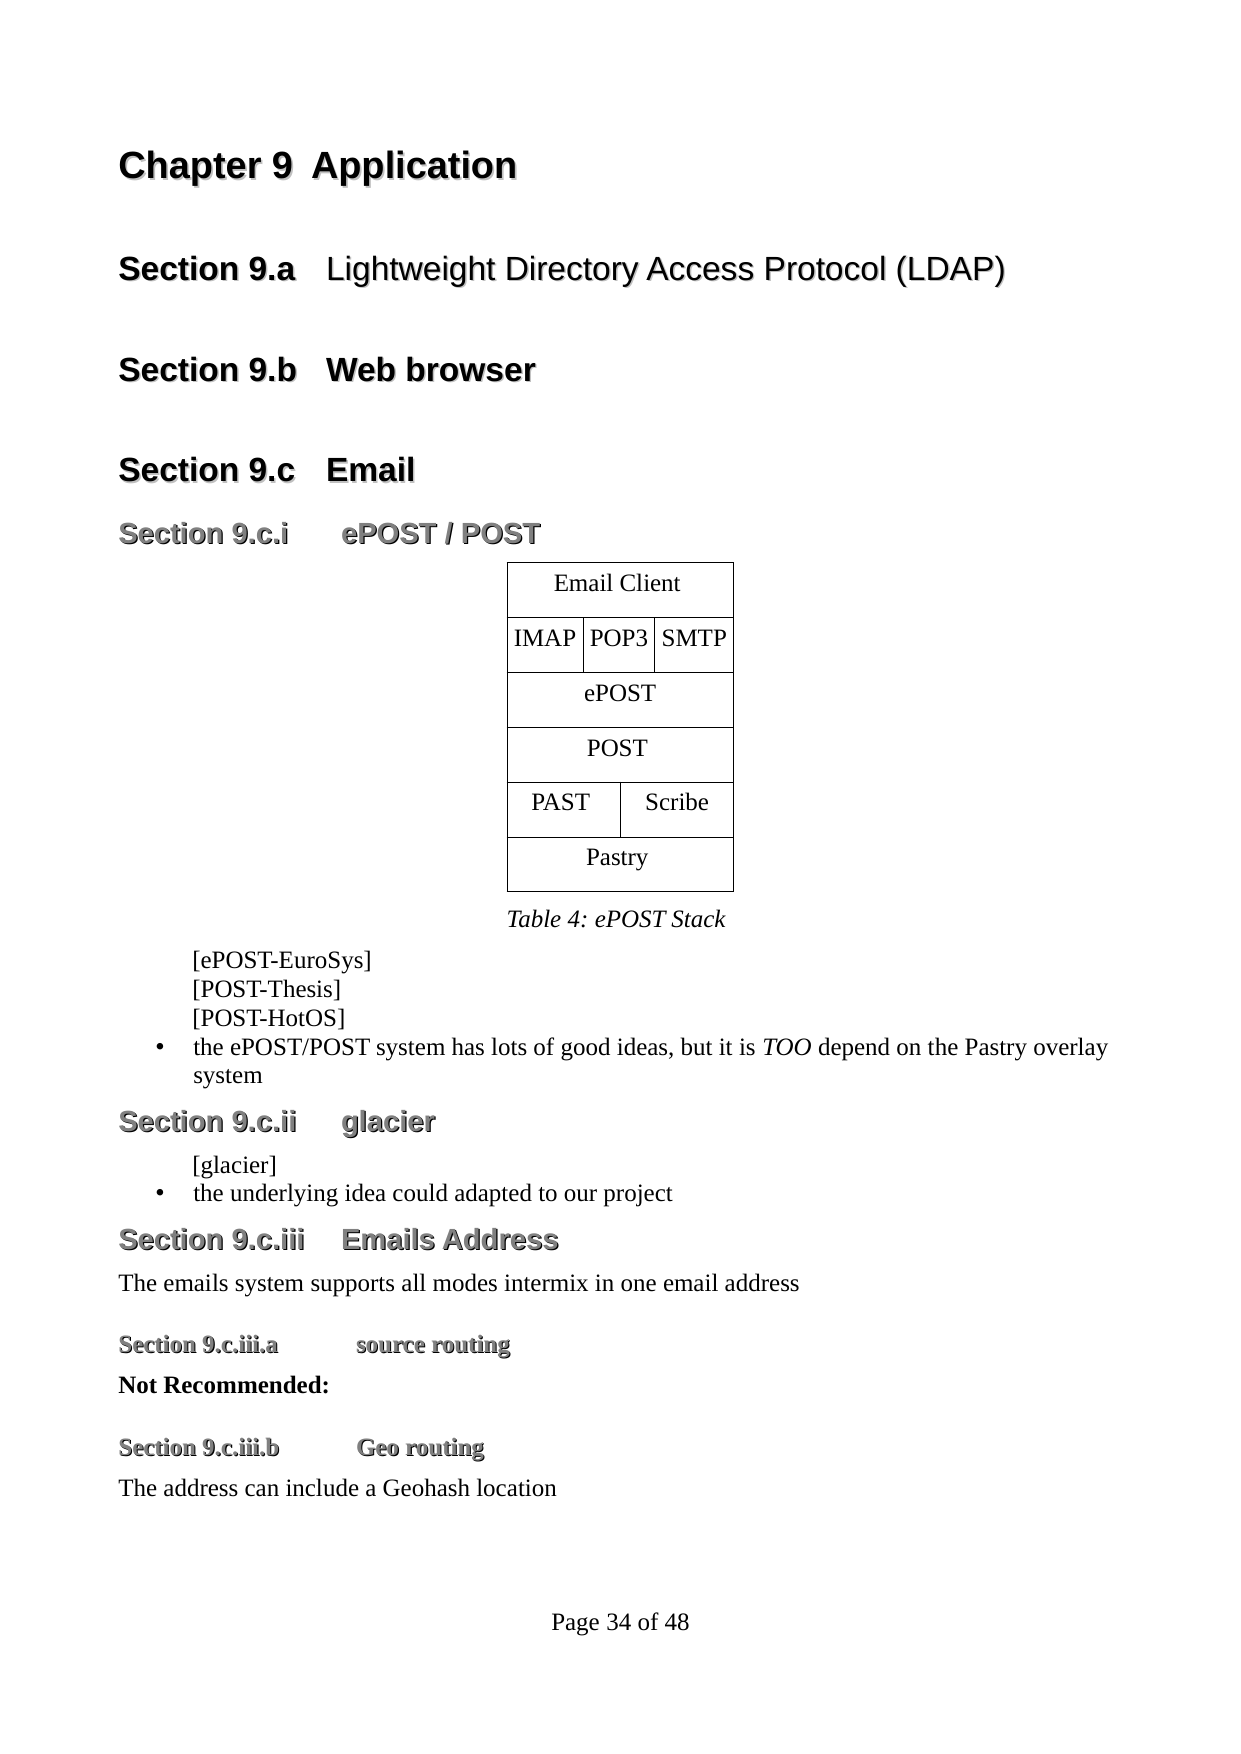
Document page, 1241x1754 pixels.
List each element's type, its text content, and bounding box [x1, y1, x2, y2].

subtitle Geo routing [118, 1432, 1122, 1461]
text The address can include a Geohash location [118, 1473, 1122, 1502]
subtitle Web browser [118, 349, 1122, 388]
subtitle source routing [118, 1329, 1122, 1358]
table_cell Pastry [508, 838, 733, 891]
subtitle Application [118, 143, 1122, 187]
table_header Email Client [508, 563, 733, 617]
text [POST-Thesis] [192, 974, 1122, 1003]
table_cell SMTP [655, 618, 733, 672]
subtitle ePOST / POST [118, 516, 1122, 549]
text Not Recommended: [118, 1371, 1122, 1399]
subtitle Lightweight Directory Access Protocol (LDAP) [118, 249, 1122, 287]
text Table 4: ePOST Stack [118, 904, 1122, 933]
table_cell ePOST [508, 673, 733, 727]
table_cell PAST [508, 783, 620, 837]
subtitle Email [118, 450, 1122, 489]
text [POST-HotOS] [192, 1003, 1122, 1032]
list the underlying idea could adapted to our project [156, 1178, 1122, 1207]
list the ePOST/POST system has lots of good ideas, but it is TOO depend on the Pastry overlay system [156, 1032, 1122, 1089]
text The emails system supports all modes intermix in one email address [118, 1268, 1122, 1297]
table_cell POP3 [584, 618, 654, 672]
subtitle glacier [118, 1104, 1122, 1137]
text [glacier] [192, 1150, 1122, 1178]
table_cell Scribe [621, 783, 733, 837]
table_cell IMAP [508, 618, 583, 672]
table_cell POST [508, 728, 733, 782]
subtitle Emails Address [118, 1222, 1122, 1255]
text [ePOST-EuroSys] [192, 945, 1122, 974]
